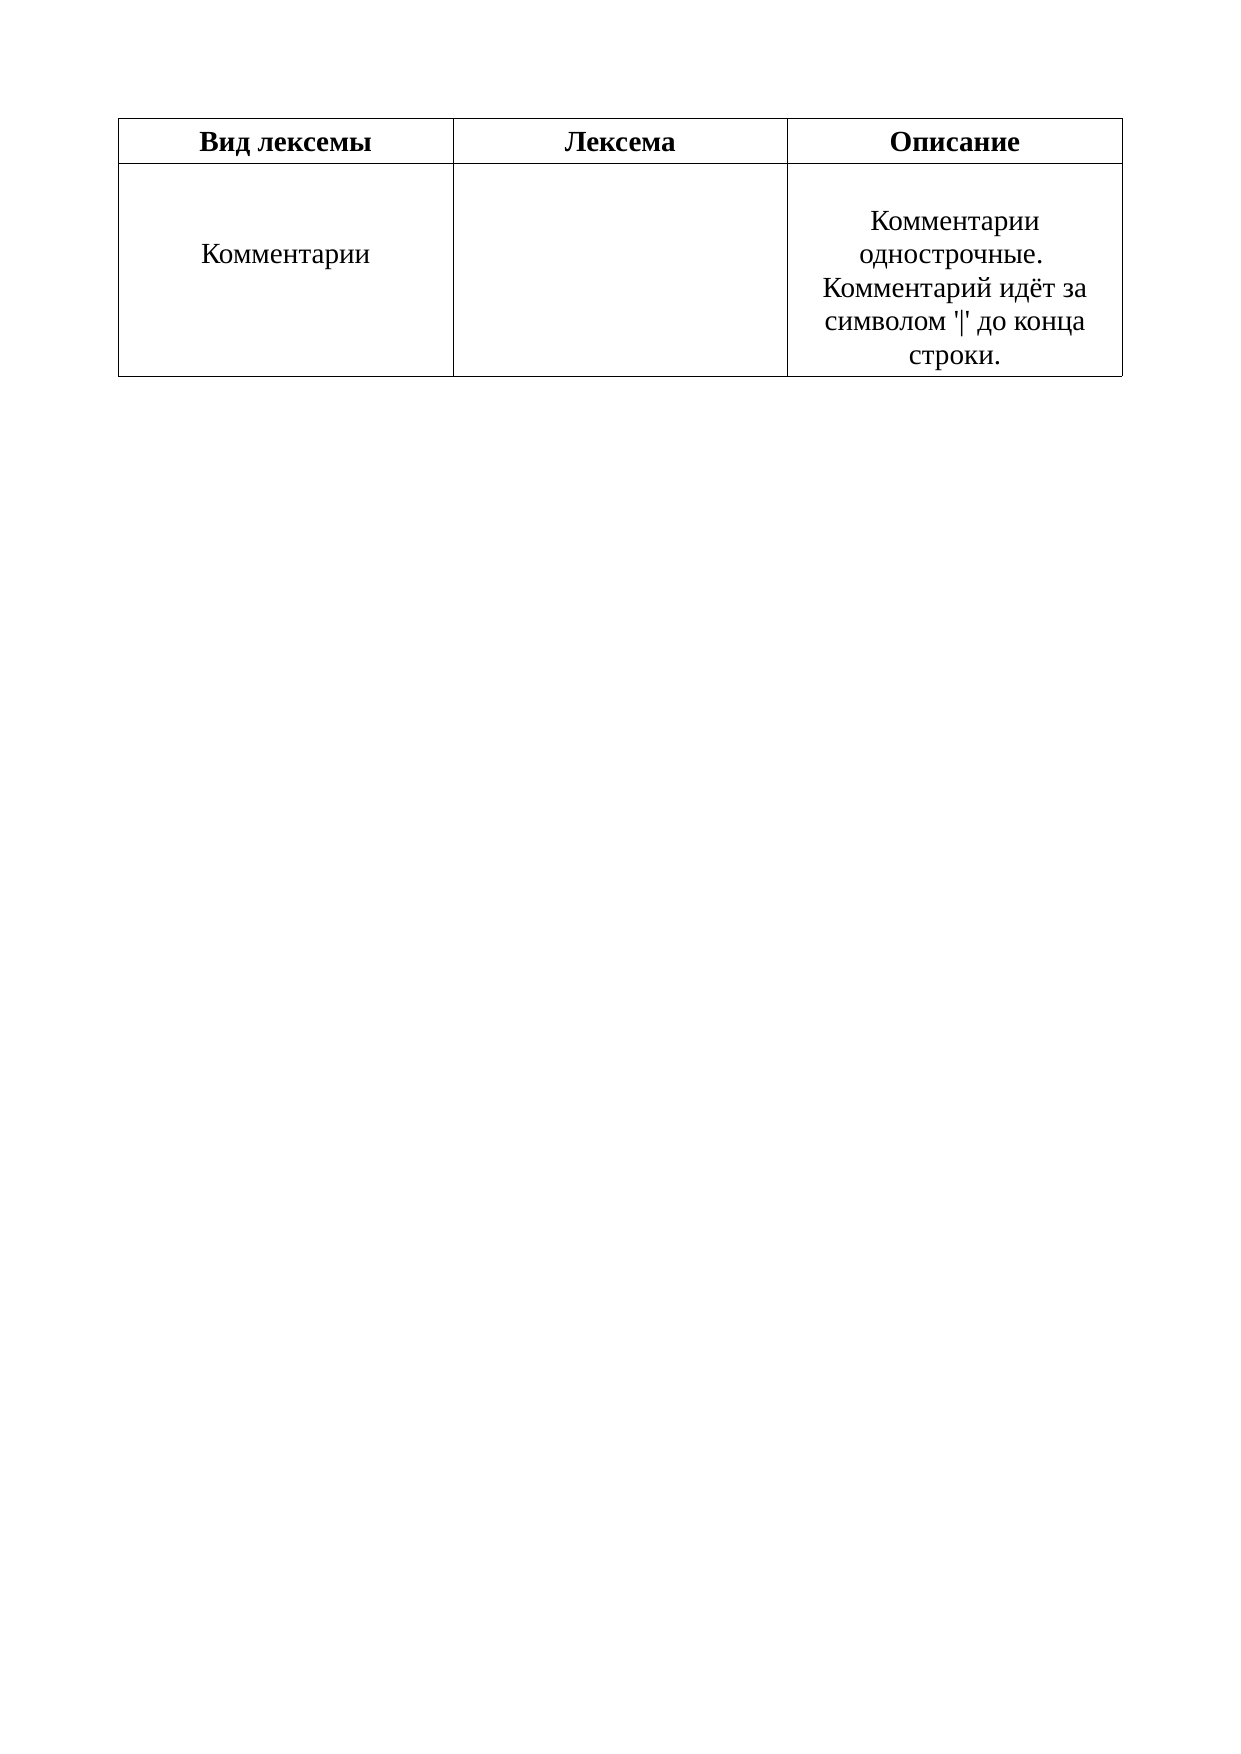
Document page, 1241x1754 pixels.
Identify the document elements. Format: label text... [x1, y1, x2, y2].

table_cell Комментарии однострочные. Комментарий идёт за символом '|' до конца строки. [788, 164, 1122, 376]
table_cell [454, 164, 787, 376]
table_header Описание [788, 119, 1122, 163]
table_header Лексема [454, 119, 787, 163]
table_cell Комментарии [119, 164, 453, 376]
table_header Вид лексемы [119, 119, 453, 163]
